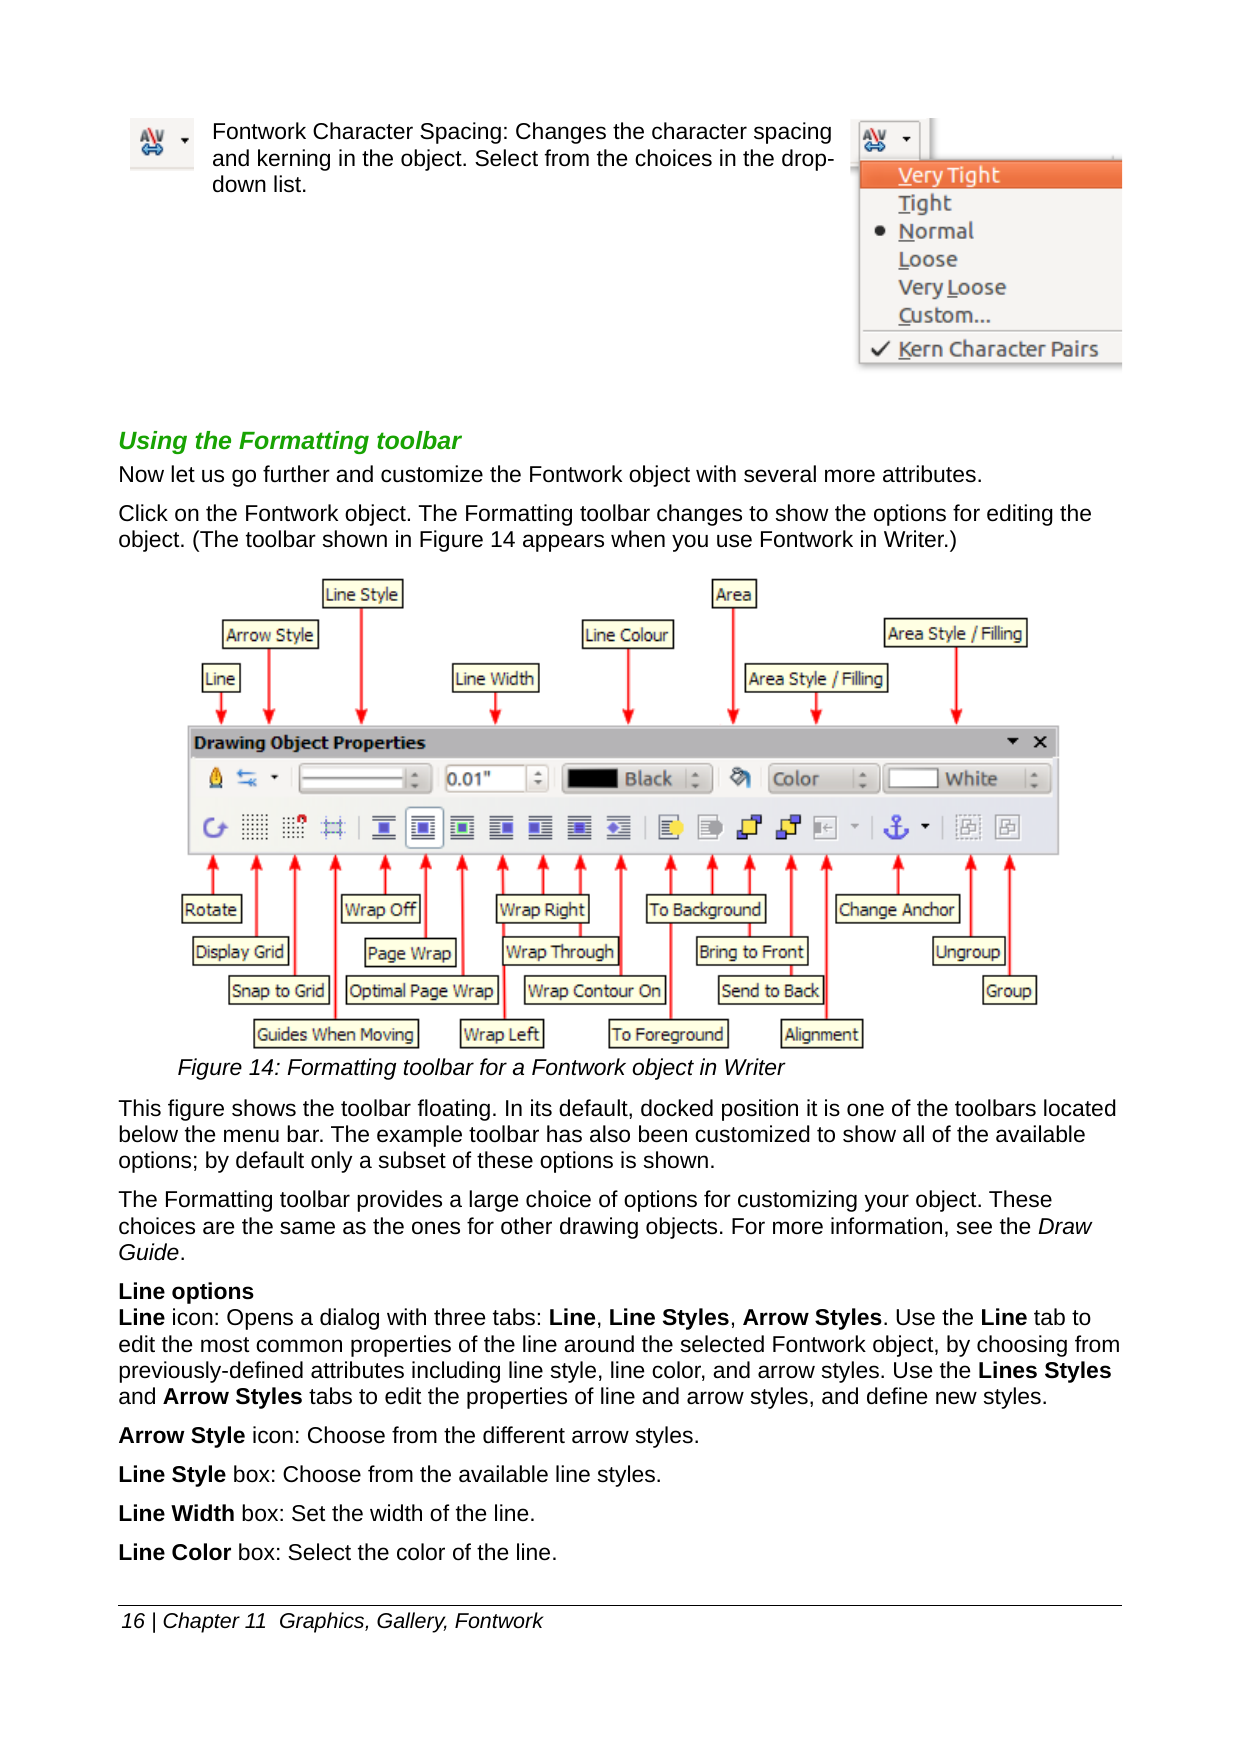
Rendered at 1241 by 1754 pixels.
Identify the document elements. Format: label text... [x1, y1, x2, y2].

text Line options [118, 1278, 1122, 1304]
picture [850, 118, 1123, 376]
text Arrow Style icon: Choose from the different arrow styles. [118, 1422, 1122, 1448]
picture [130, 118, 194, 171]
text The Formatting toolbar provides a large choice of options for customizing your object. These choices are the same as the ones for other drawing objects. For more information, see the Draw Guide. [118, 1186, 1122, 1265]
text Line Style box: Choose from the available line styles. [118, 1461, 1122, 1487]
table_header Fontwork Character Spacing: Changes the character spacing and kerning in the object. Select from the choices in the drop-down list. [212, 118, 850, 375]
text Click on the Fontwork object. The Formatting toolbar changes to show the options for editing the object. (The toolbar shown in Figure 14 appears when you use Fontwork in Writer.) [118, 499, 1122, 552]
subtitle Using the Formatting toolbar [118, 426, 1122, 455]
text Figure 14: Formatting toolbar for a Fontwork object in Writer [177, 1055, 1063, 1081]
text This figure shows the toolbar floating. In its default, docked position it is one of the toolbars located below the menu bar. The example toolbar has also been customized to show all of the available options; by default only a subset of these options is shown. [118, 1095, 1122, 1174]
text Line Color box: Select the color of the line. [118, 1539, 1122, 1565]
text Line Width box: Set the width of the line. [118, 1500, 1122, 1526]
table_header [118, 118, 212, 375]
text Now let us go further and customize the Fontwork object with several more attributes. [118, 461, 1122, 487]
list Line icon: Opens a dialog with three tabs: Line, Line Styles, Arrow Styles. Use the Line tab to edit the most common properties of the line around the selected Fontwork object, by choosing from previously-defined attributes including line style, line color, and arrow styles. Use the Lines Styles and Arrow Styles tabs to edit the properties of line and arrow styles, and define new styles. [118, 1304, 1122, 1410]
picture [177, 576, 1063, 1055]
